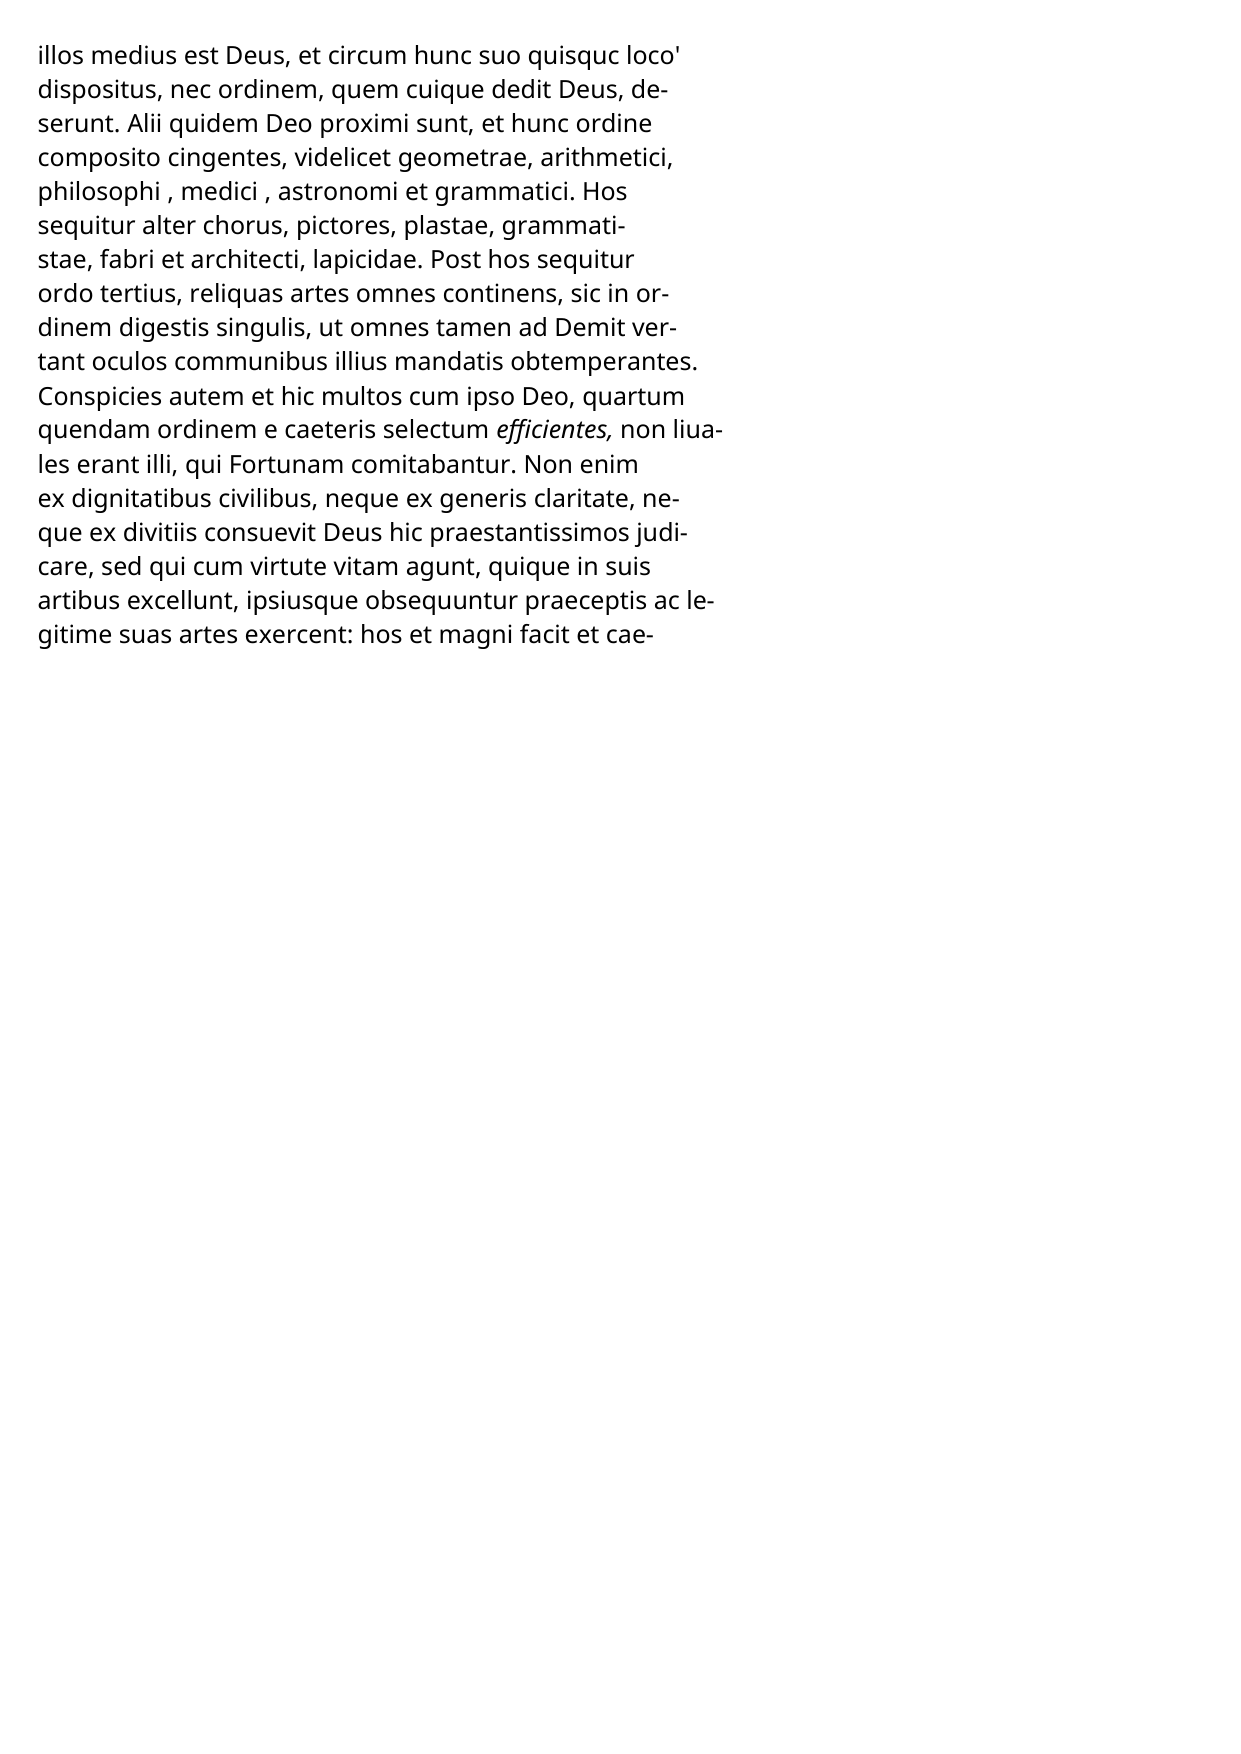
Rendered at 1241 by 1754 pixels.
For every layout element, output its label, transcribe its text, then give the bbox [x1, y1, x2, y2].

text illos medius est Deus, et circum hunc suo quisquc loco' dispositus, nec ordinem, quem cuique dedit Deus, de- serunt. Alii quidem Deo proximi sunt, et hunc ordine composito cingentes, videlicet geometrae, arithmetici, philosophi , medici , astronomi et grammatici. Hos sequitur alter chorus, pictores, plastae, grammati- stae, fabri et architecti, lapicidae. Post hos sequitur ordo tertius, reliquas artes omnes continens, sic in or- dinem digestis singulis, ut omnes tamen ad Demit ver- tant oculos communibus illius mandatis obtemperantes. Conspicies autem et hic multos cum ipso Deo, quartum quendam ordinem e caeteris selectum efficientes, non liua- les erant illi, qui Fortunam comitabantur. Non enim ex dignitatibus civilibus, neque ex generis claritate, ne- que ex divitiis consuevit Deus hic praestantissimos judi- care, sed qui cum virtute vitam agunt, quique in suis artibus excellunt, ipsiusque obsequuntur praeceptis ac le- gitime suas artes exercent: hos et magni facit et cae- [37, 37, 1203, 651]
